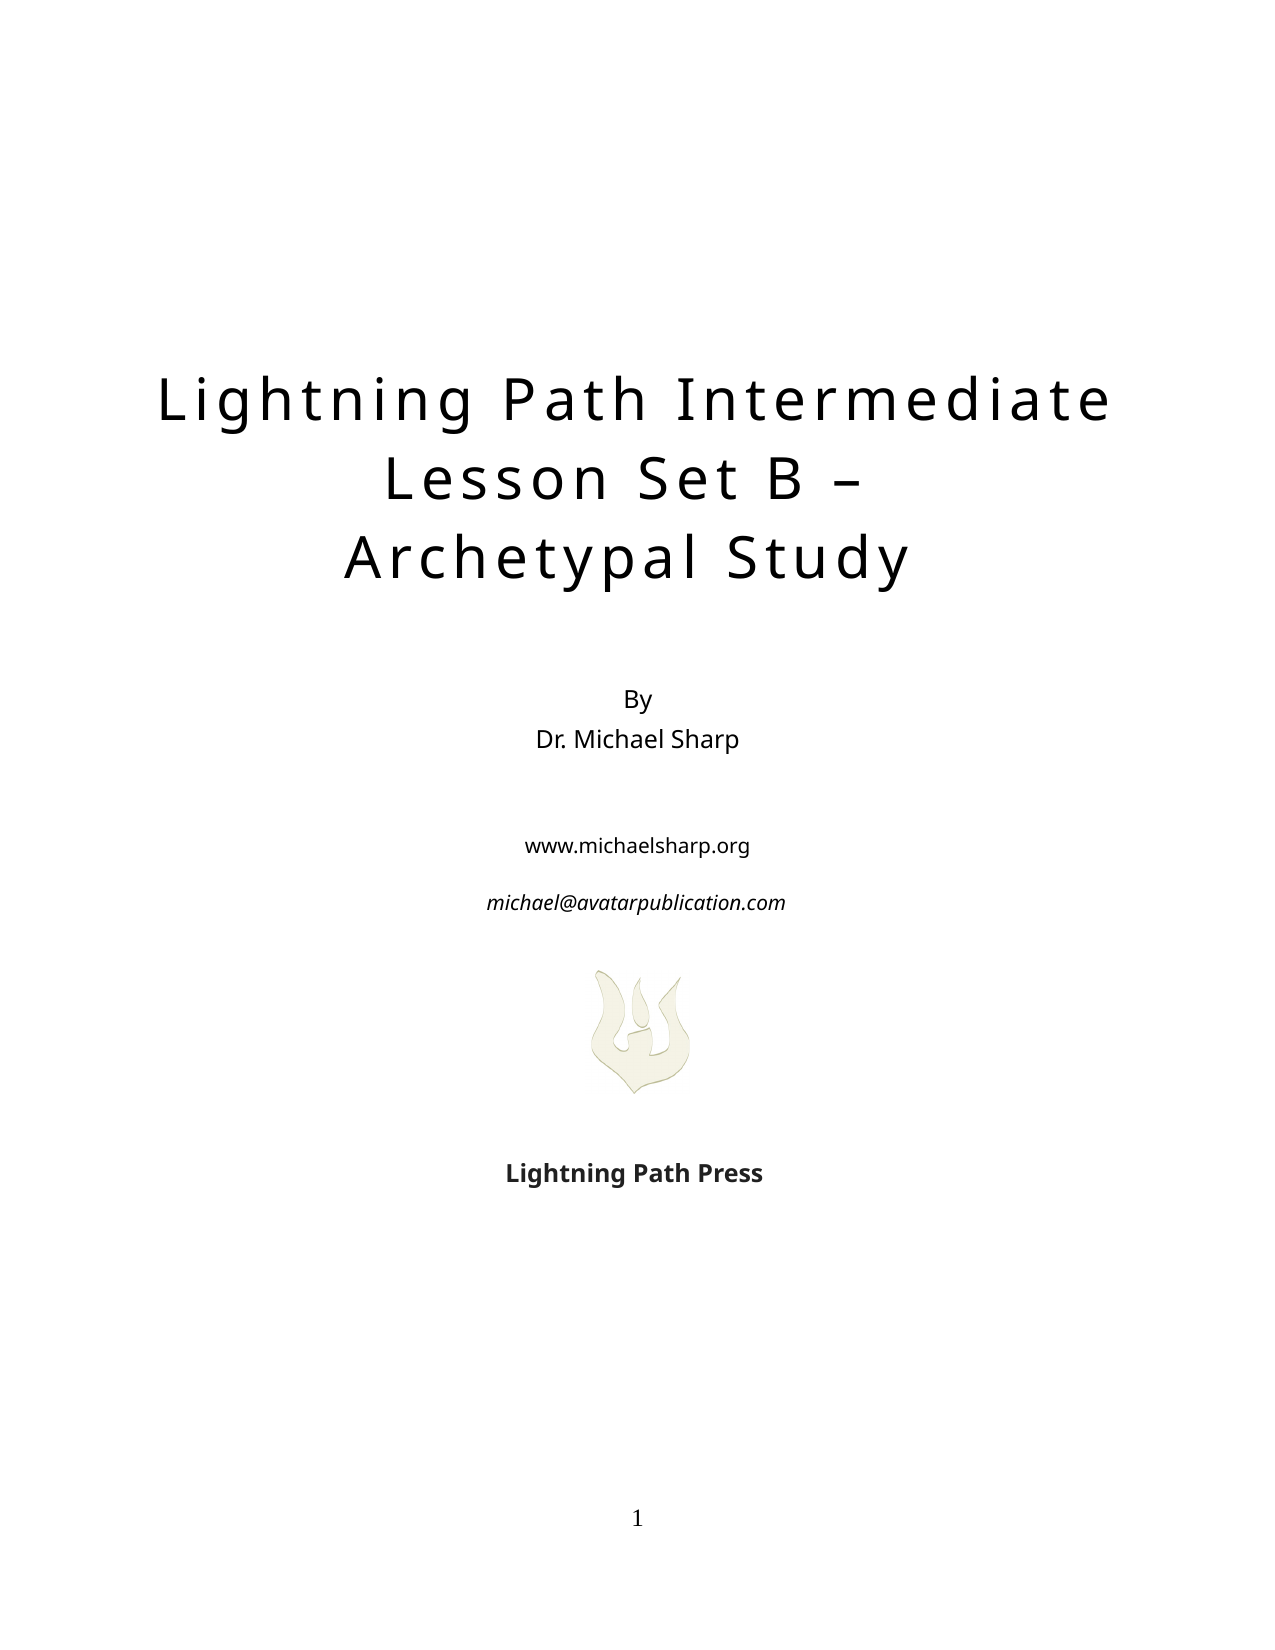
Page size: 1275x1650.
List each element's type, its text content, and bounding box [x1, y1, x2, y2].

text michael@avatarpublication.com [118, 888, 1157, 916]
text By [118, 682, 1157, 716]
text Dr. Michael Sharp [118, 722, 1157, 790]
text www.michaelsharp.org [118, 831, 1157, 859]
text Lightning Path Press [118, 1156, 1157, 1190]
text Lightning Path Intermediate Lesson Set B – Archetypal Study [118, 357, 1157, 596]
picture [585, 970, 690, 1094]
